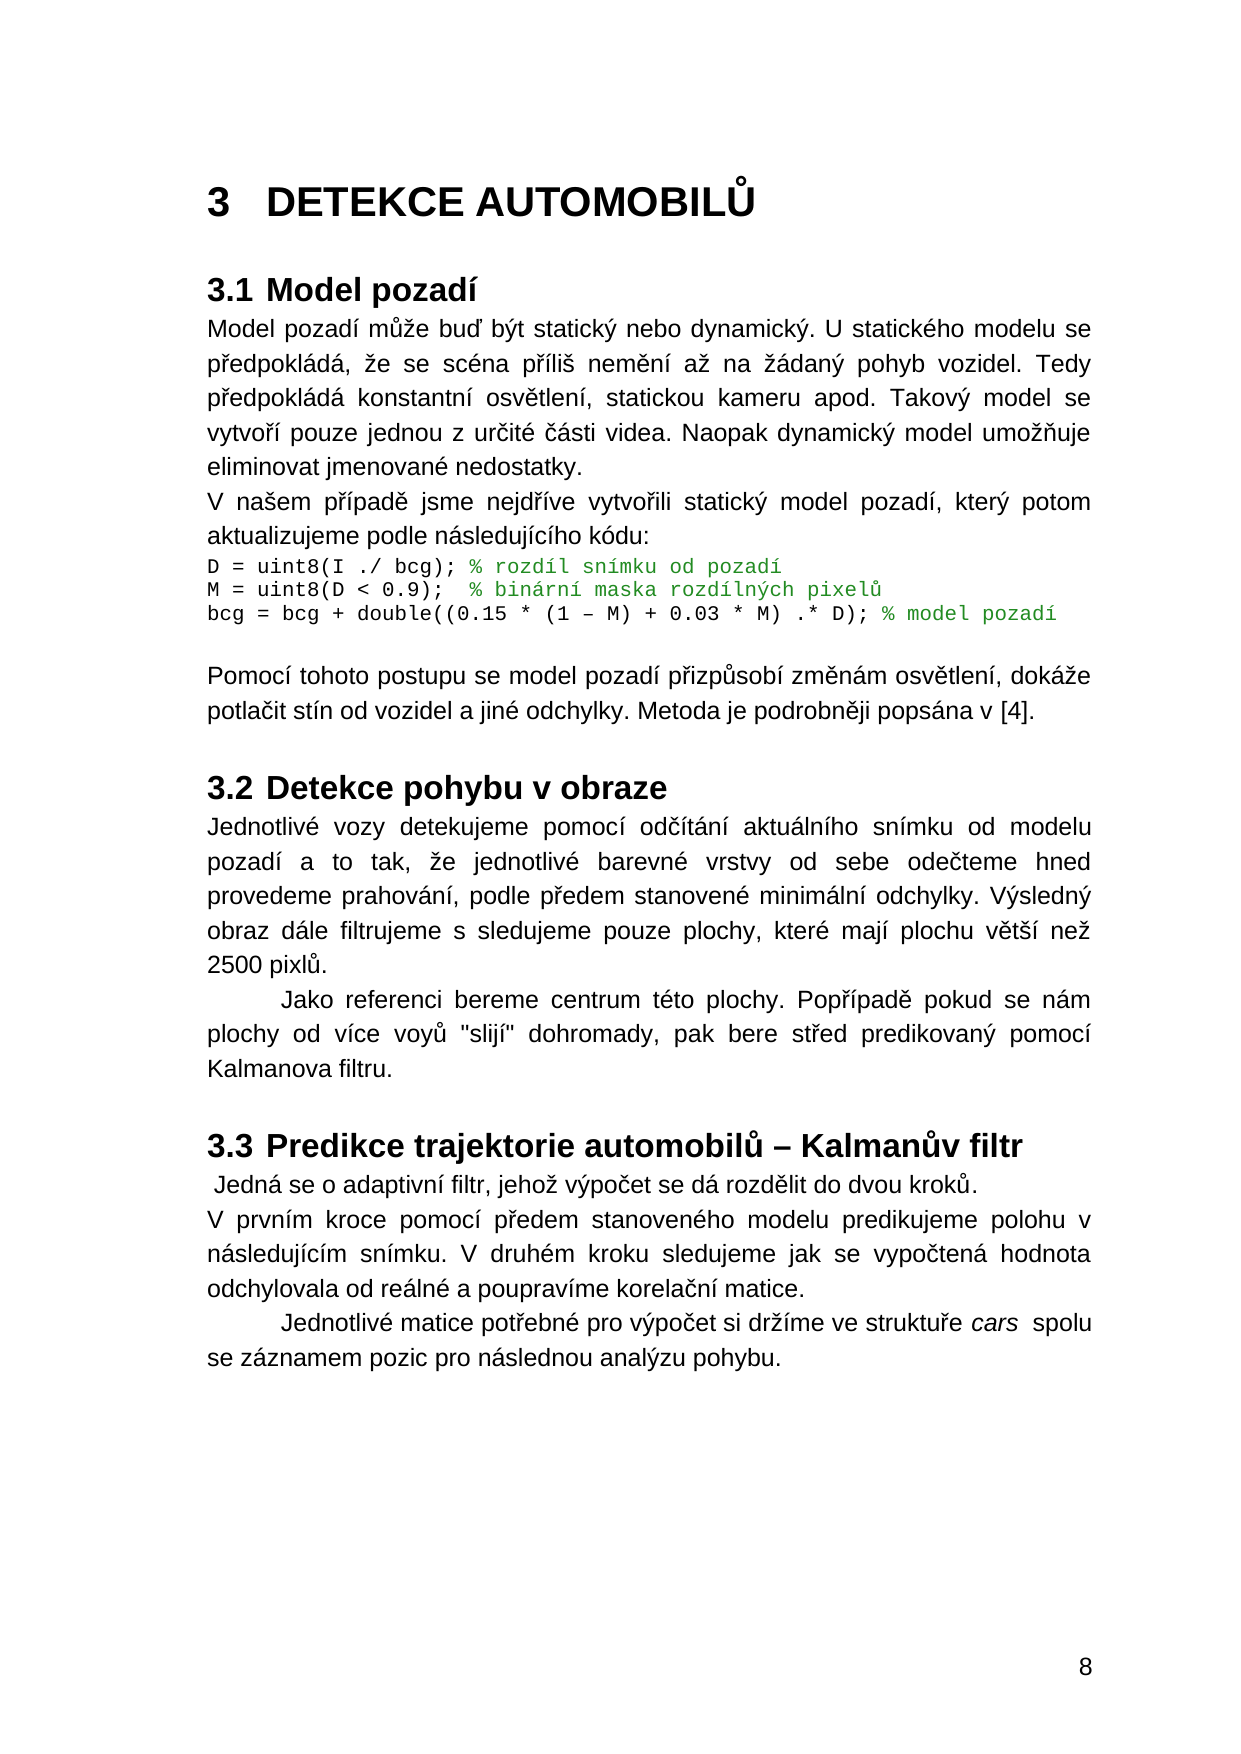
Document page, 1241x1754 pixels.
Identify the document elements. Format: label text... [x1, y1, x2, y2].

subtitle Detekce pohybu v obraze [207, 768, 1092, 806]
text Jedná se o adaptivní filtr, jehož výpočet se dá rozdělit do dvou kroků. [207, 1170, 1092, 1199]
text Model pozadí může buď být statický nebo dynamický. U statického modelu se předpokládá, že se scéna příliš nemění až na žádaný pohyb vozidel. Tedy předpokládá konstantní osvětlení, statickou kameru apod. Takový model se vytvoří pouze jednou z určité části videa. Naopak dynamický model umožňuje eliminovat jmenované nedostatky. [207, 314, 1092, 481]
text Jednotlivé matice potřebné pro výpočet si držíme ve struktuře cars spolu se záznamem pozic pro následnou analýzu pohybu. [207, 1308, 1092, 1372]
text Jednotlivé vozy detekujeme pomocí odčítání aktuálního snímku od modelu pozadí a to tak, že jednotlivé barevné vrstvy od sebe odečteme hned provedeme prahování, podle předem stanovené minimální odchylky. Výsledný obraz dále filtrujeme s sledujeme pouze plochy, které mají plochu větší než 2500 pixlů. [207, 812, 1092, 979]
text Pomocí tohoto postupu se model pozadí přizpůsobí změnám osvětlení, dokáže potlačit stín od vozidel a jiné odchylky. Metoda je podrobněji popsána v [4]. [207, 661, 1092, 724]
subtitle Model pozadí [207, 270, 1092, 308]
text D = uint8(I ./ bcg); % rozdíl snímku od pozadí [207, 556, 1092, 579]
text V prvním kroce pomocí předem stanoveného modelu predikujeme polohu v následujícím snímku. V druhém kroku sledujeme jak se vypočtená hodnota odchylovala od reálné a poupravíme korelační matice. [207, 1205, 1092, 1303]
text V našem případě jsme nejdříve vytvořili statický model pozadí, který potom aktualizujeme podle následujícího kódu: [207, 487, 1092, 550]
text Jako referenci bereme centrum této plochy. Popřípadě pokud se nám plochy od více voyů "slijí" dohromady, pak bere střed predikovaný pomocí Kalmanova filtru. [207, 985, 1092, 1082]
text M = uint8(D < 0.9); % binární maska rozdílných pixelů [207, 579, 1092, 603]
subtitle Predikce trajektorie automobilů – Kalmanův filtr [207, 1126, 1092, 1164]
text bcg = bcg + double((0.15 * (1 – M) + 0.03 * M) .* D); % model pozadí [207, 603, 1092, 627]
subtitle Detekce automobilů [207, 177, 1092, 225]
